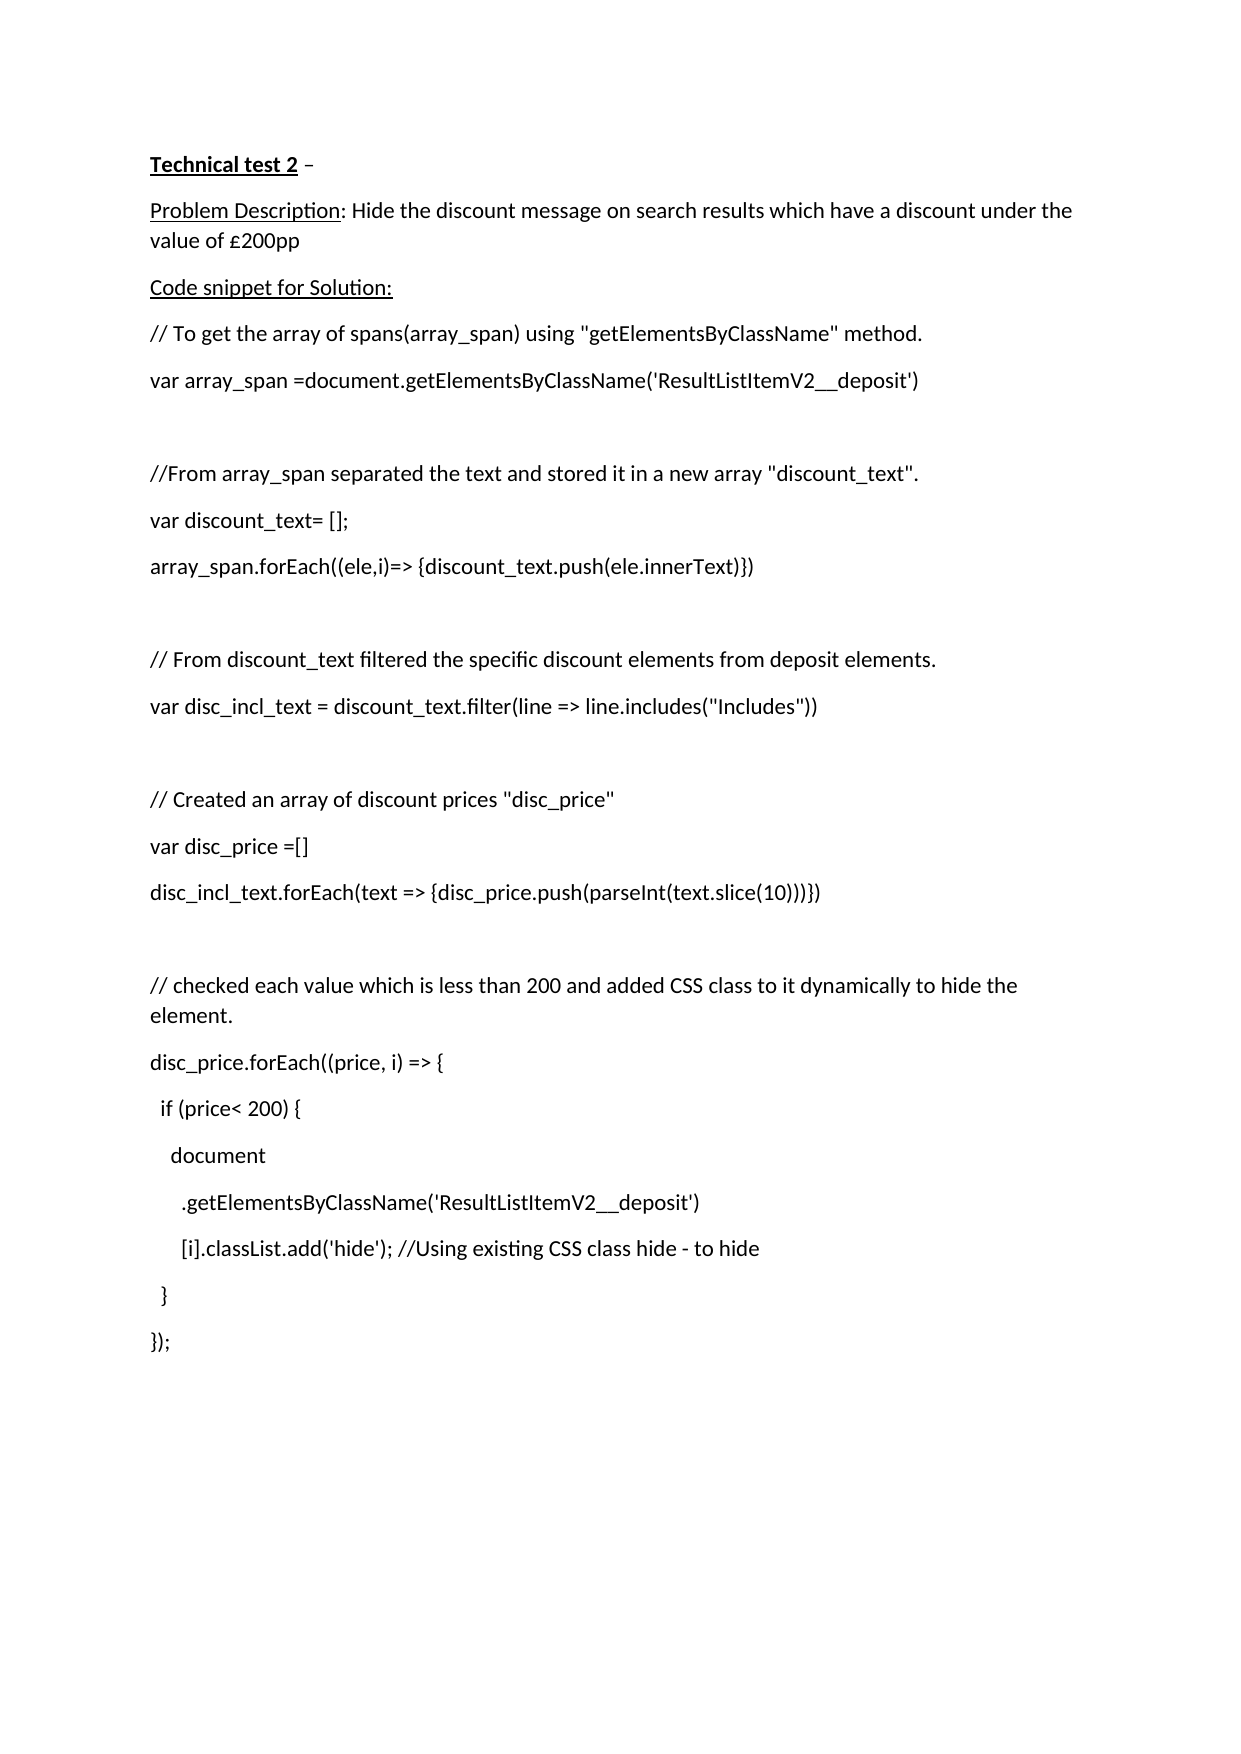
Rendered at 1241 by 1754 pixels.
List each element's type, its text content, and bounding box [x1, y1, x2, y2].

text } [150, 1281, 1090, 1309]
text disc_incl_text.forEach(text => {disc_price.push(parseInt(text.slice(10)))}) [150, 878, 1090, 906]
text Problem Description: Hide the discount message on search results which have a discount under the value of £200pp [150, 197, 1090, 254]
text var disc_price =[] [150, 832, 1090, 860]
text disc_price.forEach((price, i) => { [150, 1048, 1090, 1076]
text array_span.forEach((ele,i)=> {discount_text.push(ele.innerText)}) [150, 552, 1090, 580]
text Code snippet for Solution: [150, 273, 1090, 301]
text Technical test 2 – [150, 150, 1090, 178]
text }); [150, 1327, 1090, 1355]
text // Created an array of discount prices "disc_price" [150, 785, 1090, 813]
text //From array_span separated the text and stored it in a new array "discount_text". [150, 459, 1090, 487]
text .getElementsByClassName('ResultListItemV2__deposit') [150, 1188, 1090, 1216]
text // checked each value which is less than 200 and added CSS class to it dynamically to hide the element. [150, 971, 1090, 1029]
text var array_span =document.getElementsByClassName('ResultListItemV2__deposit') [150, 366, 1090, 394]
text // To get the array of spans(array_span) using "getElementsByClassName" method. [150, 319, 1090, 348]
text // From discount_text filtered the specific discount elements from deposit elements. [150, 646, 1090, 673]
text var disc_incl_text = discount_text.filter(line => line.includes("Includes")) [150, 692, 1090, 720]
text document [150, 1141, 1090, 1169]
text [i].classList.add('hide'); //Using existing CSS class hide - to hide [150, 1234, 1090, 1262]
text if (price< 200) { [150, 1094, 1090, 1122]
text var discount_text= []; [150, 506, 1090, 534]
